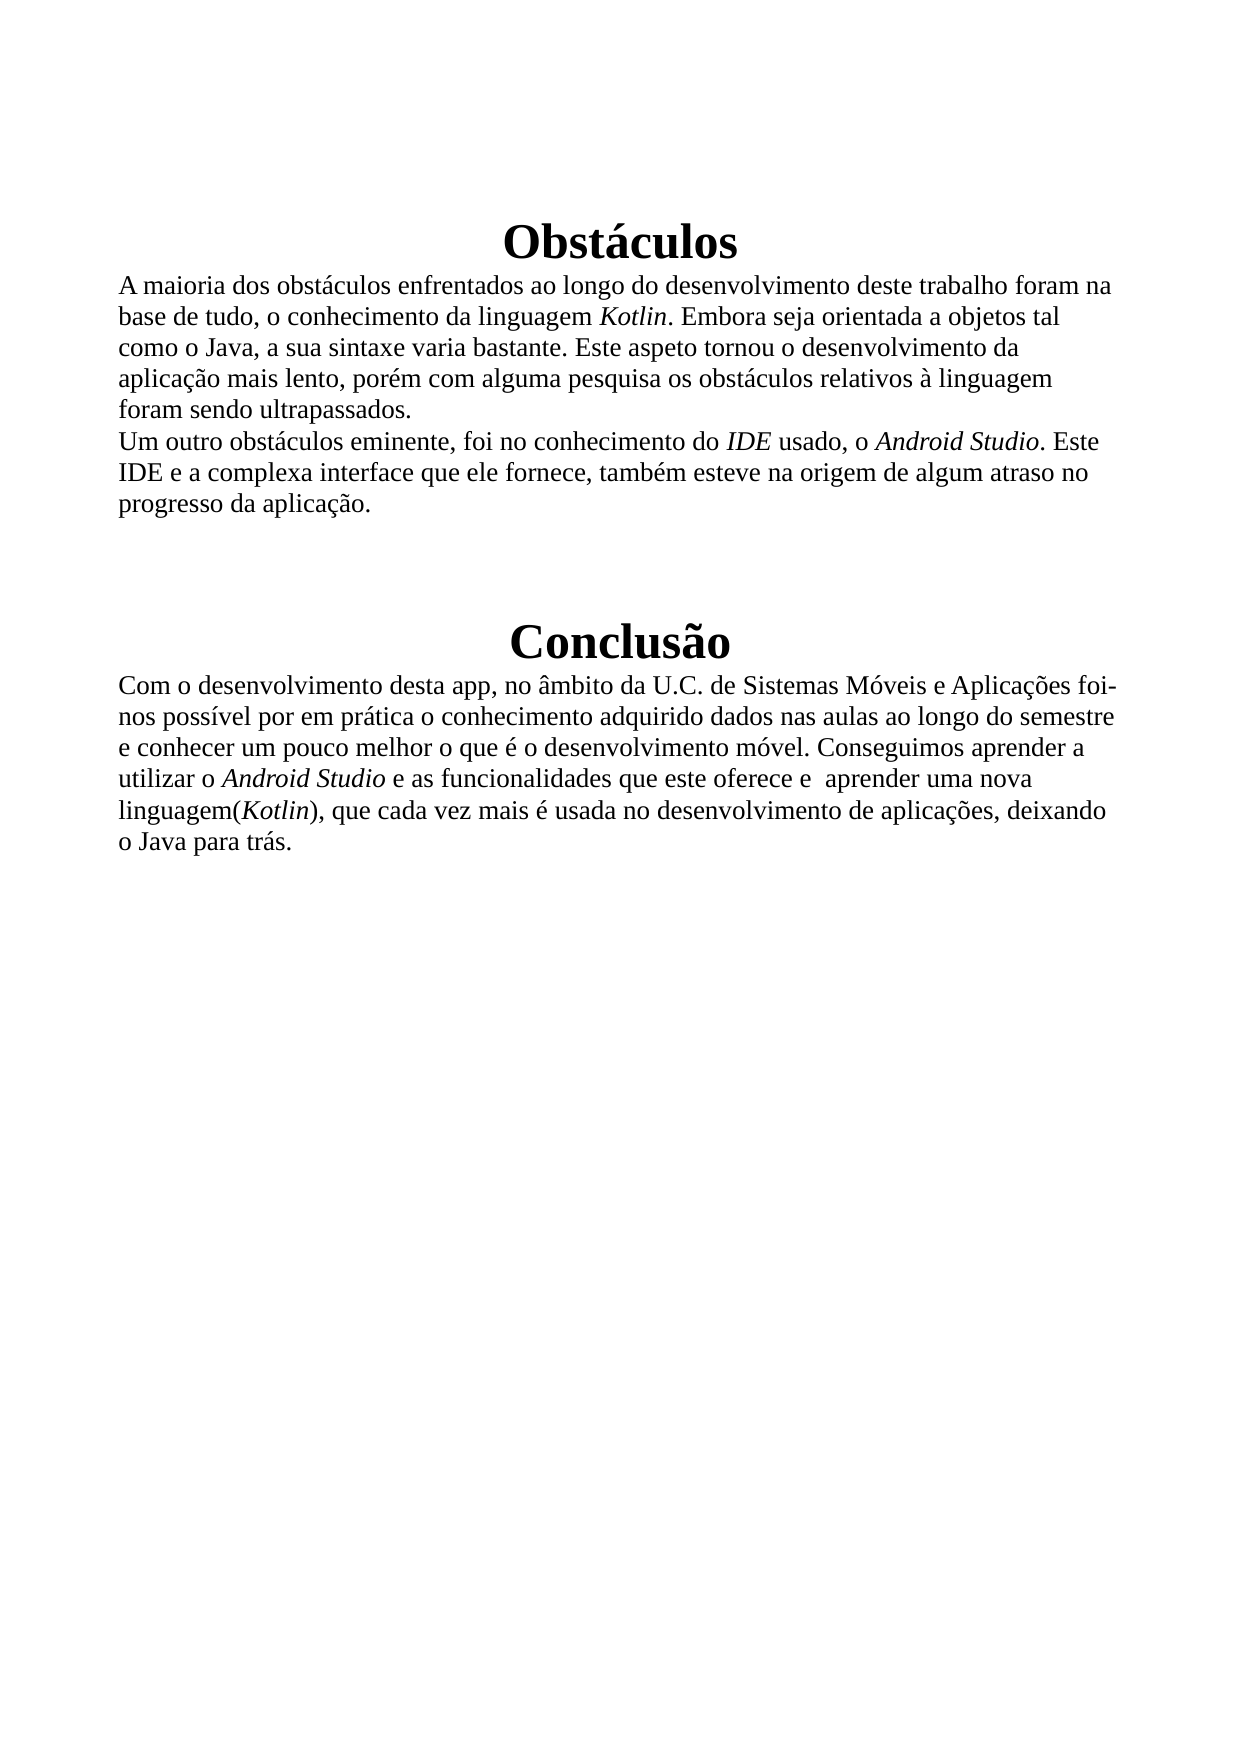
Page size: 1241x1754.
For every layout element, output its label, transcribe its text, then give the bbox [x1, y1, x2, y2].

text Com o desenvolvimento desta app, no âmbito da U.C. de Sistemas Móveis e Aplicações foi-nos possível por em prática o conhecimento adquirido dados nas aulas ao longo do semestre e conhecer um pouco melhor o que é o desenvolvimento móvel. Conseguimos aprender a utilizar o Android Studio e as funcionalidades que este oferece e aprender uma nova linguagem(Kotlin), que cada vez mais é usada no desenvolvimento de aplicações, deixando o Java para trás. [118, 669, 1122, 856]
text A maioria dos obstáculos enfrentados ao longo do desenvolvimento deste trabalho foram na base de tudo, o conhecimento da linguagem Kotlin. Embora seja orientada a objetos tal como o Java, a sua sintaxe varia bastante. Este aspeto tornou o desenvolvimento da aplicação mais lento, porém com alguma pesquisa os obstáculos relativos à linguagem foram sendo ultrapassados. [118, 269, 1122, 425]
text Um outro obstáculos eminente, foi no conhecimento do IDE usado, o Android Studio. Este IDE e a complexa interface que ele fornece, também esteve na origem de algum atraso no progresso da aplicação. [118, 425, 1122, 518]
text Obstáculos [118, 212, 1122, 269]
text Conclusão [118, 612, 1122, 669]
